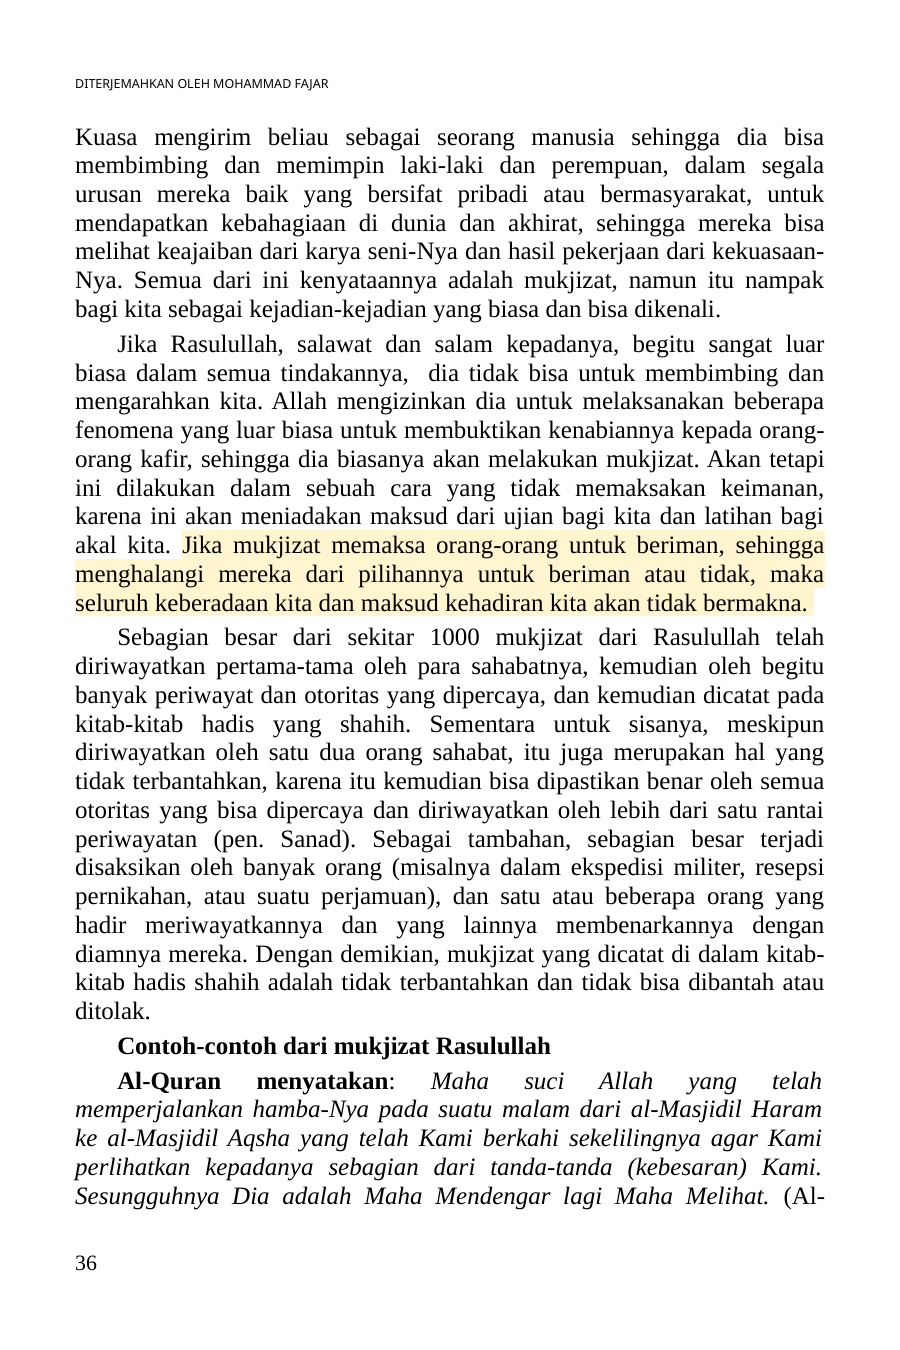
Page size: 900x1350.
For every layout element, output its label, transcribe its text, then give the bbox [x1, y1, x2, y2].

text Sebagian besar dari sekitar 1000 mukjizat dari Rasulullah telah diriwayatkan pertama-tama oleh para sahabatnya, kemudian oleh begitu banyak periwayat dan otoritas yang dipercaya, dan kemudian dicatat pada kitab-kitab hadis yang shahih. Sementara untuk sisanya, meskipun diriwayatkan oleh satu dua orang sahabat, itu juga merupakan hal yang tidak terbantahkan, karena itu kemudian bisa dipastikan benar oleh semua otoritas yang bisa dipercaya dan diriwayatkan oleh lebih dari satu rantai periwayatan (pen. Sanad). Sebagai tambahan, sebagian besar terjadi disaksikan oleh banyak orang (misalnya dalam ekspedisi militer, resepsi pernikahan, atau suatu perjamuan), dan satu atau beberapa orang yang hadir meriwayatkannya dan yang lainnya membenarkannya dengan diamnya mereka. Dengan demikian, mukjizat yang dicatat di dalam kitab-kitab hadis shahih adalah tidak terbantahkan dan tidak bisa dibantah atau ditolak. [75, 622, 825, 1025]
text Kuasa mengirim beliau sebagai seorang manusia sehingga dia bisa membimbing dan memimpin laki-laki dan perempuan, dalam segala urusan mereka baik yang bersifat pribadi atau bermasyarakat, untuk mendapatkan kebahagiaan di dunia dan akhirat, sehingga mereka bisa melihat keajaiban dari karya seni-Nya dan hasil pekerjaan dari kekuasaan-Nya. Semua dari ini kenyataannya adalah mukjizat, namun itu nampak bagi kita sebagai kejadian-kejadian yang biasa dan bisa dikenali. [75, 122, 825, 323]
text Al-Quran menyatakan: Maha suci Allah yang telah memperjalankan hamba-Nya pada suatu malam dari al-Masjidil Haram ke al-Masjidil Aqsha yang telah Kami berkahi sekelilingnya agar Kami perlihatkan kepadanya sebagian dari tanda-tanda (kebesaran) Kami. Sesungguhnya Dia adalah Maha Mendengar lagi Maha Melihat. (Al- [75, 1066, 825, 1209]
text Contoh-contoh dari mukjizat Rasulullah [75, 1031, 825, 1060]
text Jika Rasulullah, salawat dan salam kepadanya, begitu sangat luar biasa dalam semua tindakannya, dia tidak bisa untuk membimbing dan mengarahkan kita. Allah mengizinkan dia untuk melaksanakan beberapa fenomena yang luar biasa untuk membuktikan kenabiannya kepada orang-orang kafir, sehingga dia biasanya akan melakukan mukjizat. Akan tetapi ini dilakukan dalam sebuah cara yang tidak memaksakan keimanan, karena ini akan meniadakan maksud dari ujian bagi kita dan latihan bagi akal kita. Jika mukjizat memaksa orang-orang untuk beriman, sehingga menghalangi mereka dari pilihannya untuk beriman atau tidak, maka seluruh keberadaan kita dan maksud kehadiran kita akan tidak bermakna. [75, 329, 825, 616]
